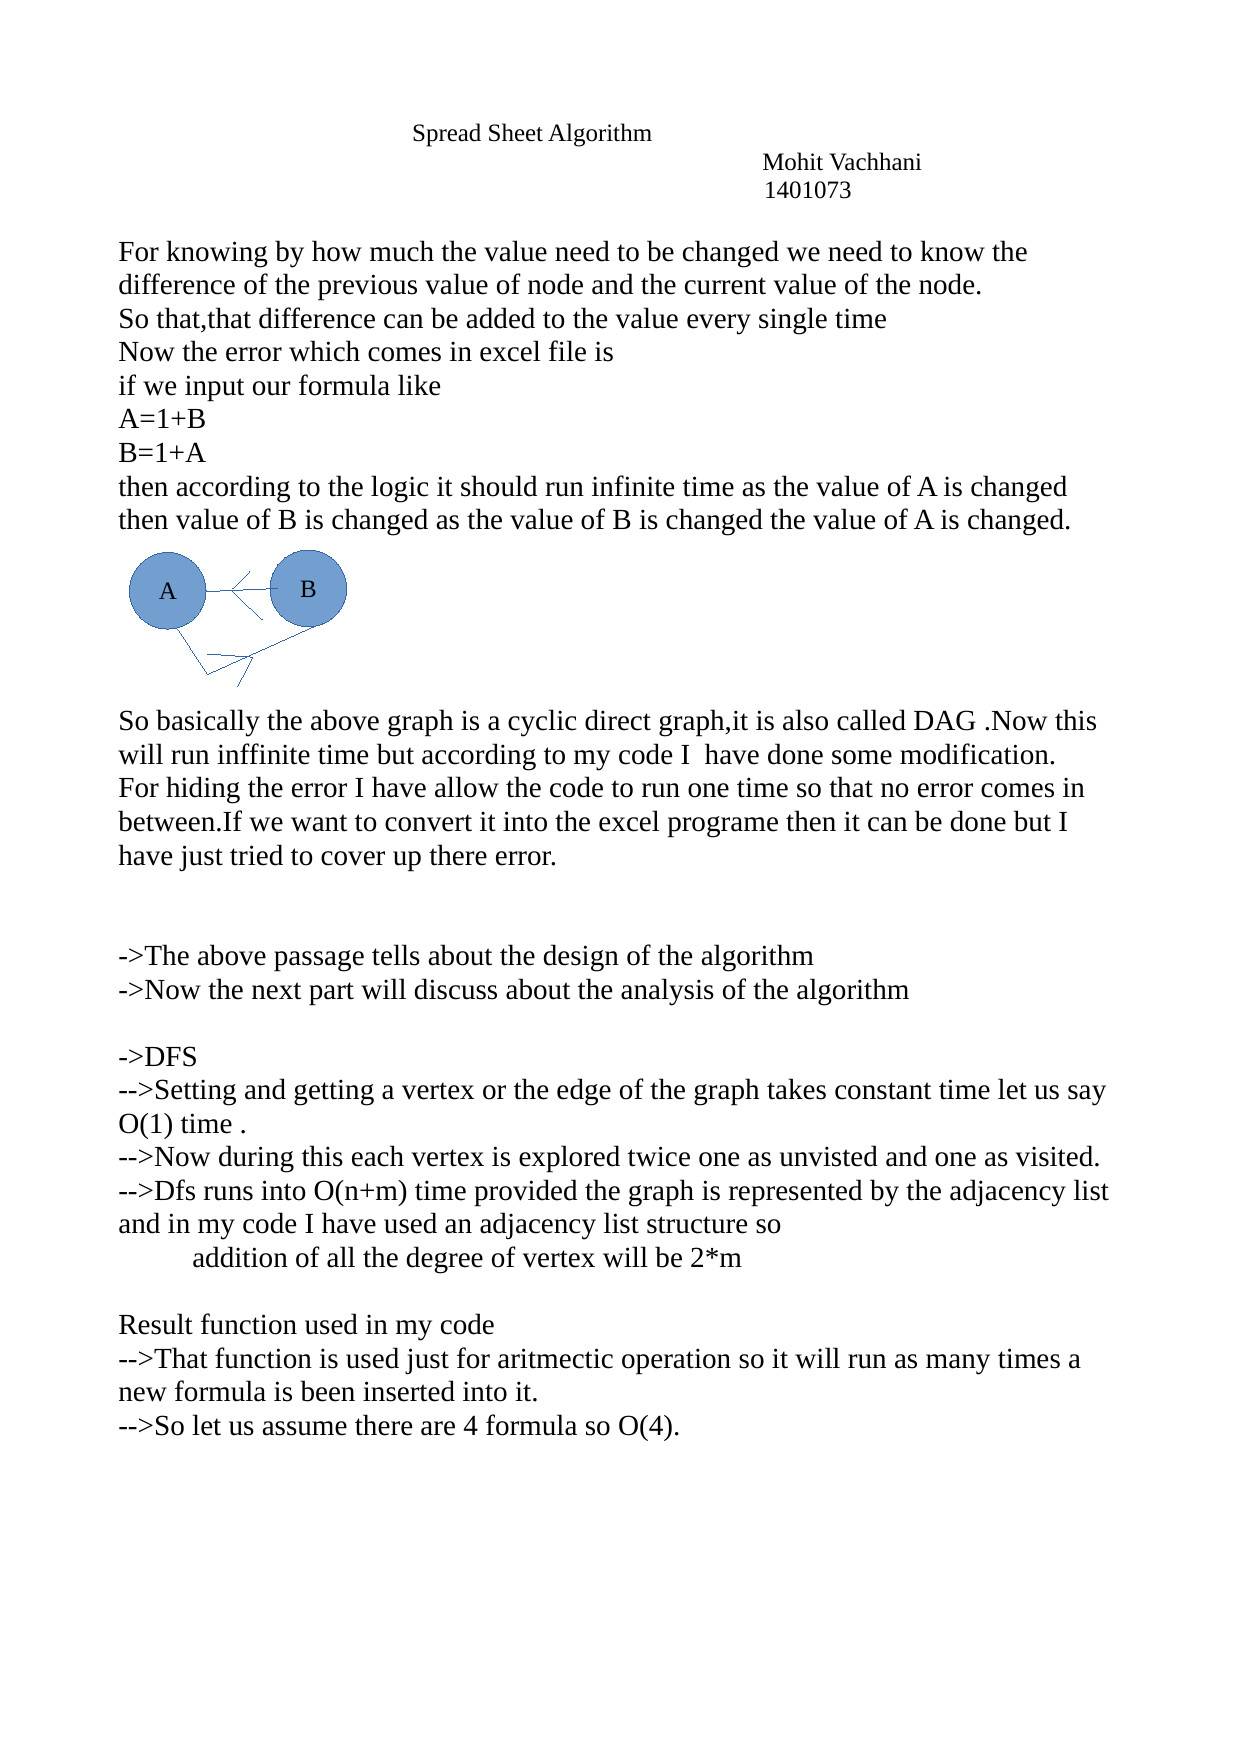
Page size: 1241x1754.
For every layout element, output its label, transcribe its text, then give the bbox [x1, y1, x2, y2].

text ->Now the next part will discuss about the analysis of the algorithm [118, 972, 1122, 1005]
text -->Now during this each vertex is explored twice one as unvisted and one as visited. [118, 1139, 1122, 1173]
text then according to the logic it should run infinite time as the value of A is changed then value of B is changed as the value of B is changed the value of A is changed. [118, 469, 1122, 536]
text Result function used in my code [118, 1307, 1122, 1341]
text Now the error which comes in excel file is [118, 334, 1122, 368]
text For hiding the error I have allow the code to run one time so that no error comes in between.If we want to convert it into the excel programe then it can be done but I have just tried to cover up there error. [118, 771, 1122, 871]
text B=1+A [118, 435, 1122, 469]
text For knowing by how much the value need to be changed we need to know the difference of the previous value of node and the current value of the node. [118, 234, 1122, 301]
text -->Setting and getting a vertex or the edge of the graph takes constant time let us say O(1) time . [118, 1072, 1122, 1139]
text So that,that difference can be added to the value every single time [118, 301, 1122, 334]
text -->That function is used just for aritmectic operation so it will run as many times a new formula is been inserted into it. [118, 1341, 1122, 1408]
text -->So let us assume there are 4 formula so O(4). [118, 1408, 1122, 1441]
text if we input our formula like [118, 368, 1122, 402]
text ->DFS [118, 1039, 1122, 1072]
text So basically the above graph is a cyclic direct graph,it is also called DAG .Now this will run inffinite time but according to my code I have done some modification. [118, 703, 1122, 771]
text A=1+B [118, 402, 1122, 435]
text -->Dfs runs into O(n+m) time provided the graph is represented by the adjacency list and in my code I have used an adjacency list structure so [118, 1173, 1122, 1240]
text ->The above passage tells about the design of the algorithm [118, 938, 1122, 972]
text addition of all the degree of vertex will be 2*m [118, 1240, 1122, 1274]
